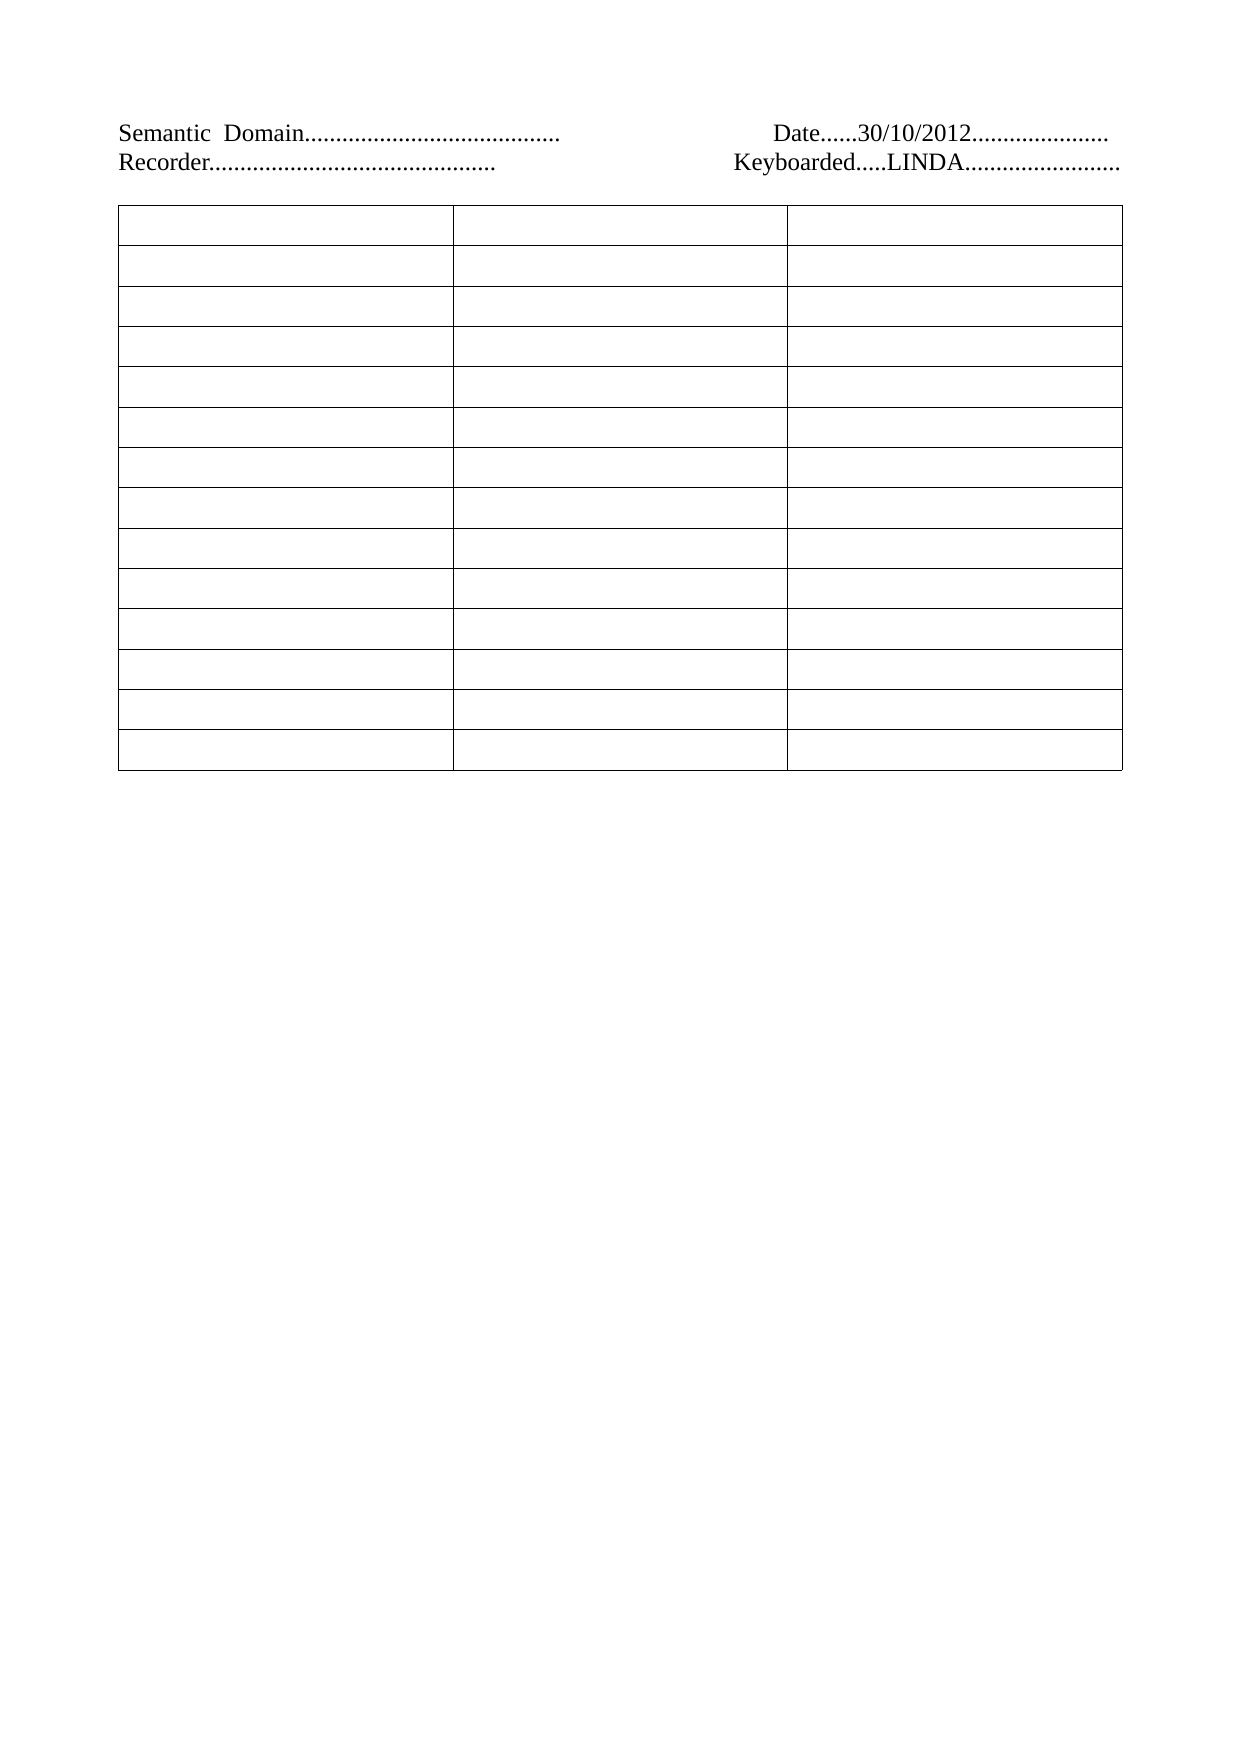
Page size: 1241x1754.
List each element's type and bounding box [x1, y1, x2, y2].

table_cell [788, 609, 1122, 648]
table_cell [454, 730, 787, 769]
table_cell [454, 690, 787, 729]
table_cell [119, 730, 453, 769]
table_cell [788, 367, 1122, 407]
table_cell [788, 287, 1122, 326]
table_cell [788, 327, 1122, 366]
table_cell [119, 246, 453, 286]
table_cell [788, 246, 1122, 286]
table_cell [788, 448, 1122, 487]
table_cell [788, 529, 1122, 568]
table_cell [119, 650, 453, 689]
table_cell [788, 206, 1122, 245]
table_cell [119, 408, 453, 447]
table_cell [119, 367, 453, 407]
table_cell [454, 488, 787, 528]
table_cell [119, 488, 453, 528]
table_cell [454, 327, 787, 366]
table_cell [119, 327, 453, 366]
table_cell [788, 408, 1122, 447]
table_cell [788, 569, 1122, 608]
table_cell [454, 529, 787, 568]
table_cell [119, 609, 453, 648]
table_cell [454, 609, 787, 648]
table_cell [788, 488, 1122, 528]
table_cell [788, 690, 1122, 729]
table_cell [454, 408, 787, 447]
table_cell [454, 569, 787, 608]
table_cell [788, 650, 1122, 689]
table_cell [119, 448, 453, 487]
table_cell [454, 287, 787, 326]
table_cell [119, 569, 453, 608]
table_cell [454, 246, 787, 286]
table_cell [119, 529, 453, 568]
table_cell [454, 206, 787, 245]
table_cell [119, 287, 453, 326]
table_cell [454, 367, 787, 407]
table_cell [119, 206, 453, 245]
table_cell [788, 730, 1122, 769]
table_cell [454, 448, 787, 487]
table_cell [119, 690, 453, 729]
table_cell [454, 650, 787, 689]
